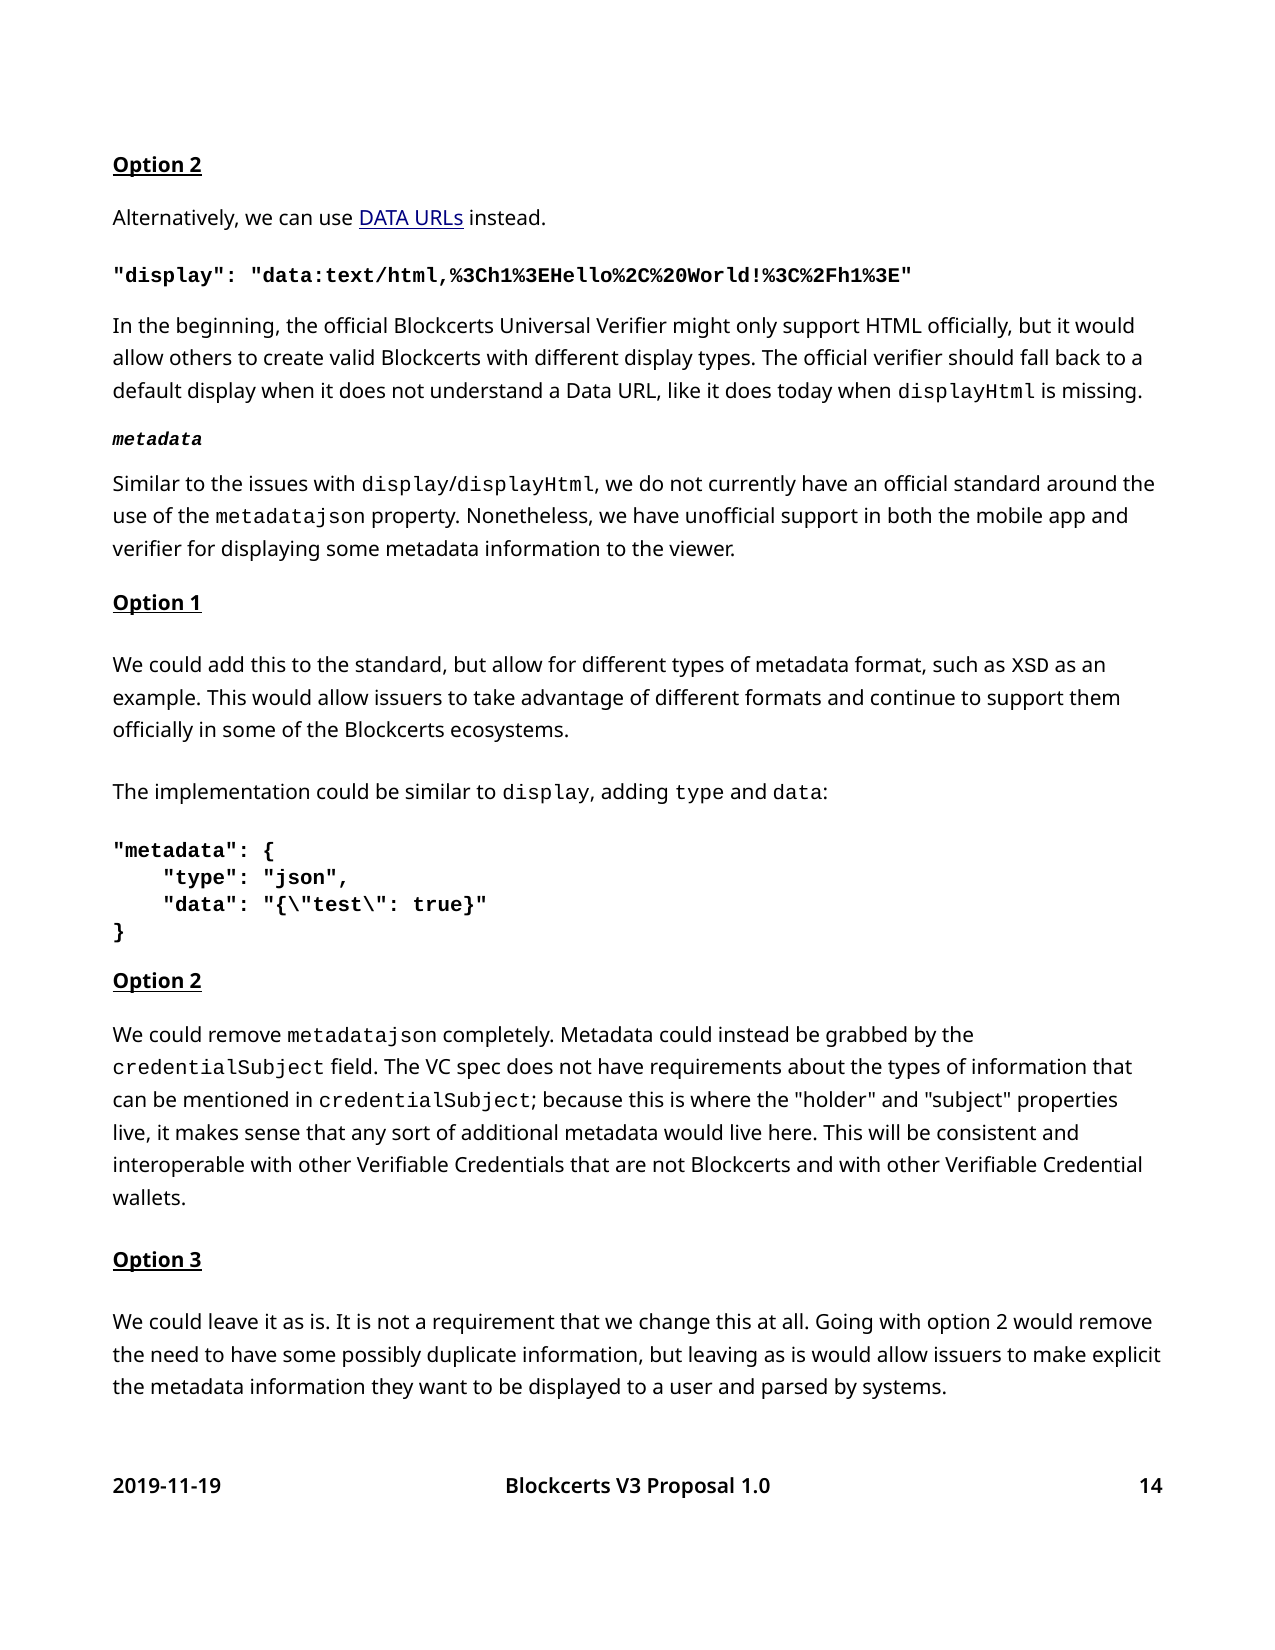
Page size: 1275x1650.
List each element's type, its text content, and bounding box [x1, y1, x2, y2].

text We could leave it as is. It is not a requirement that we change this at all. Going with option 2 would remove the need to have some possibly duplicate information, but leaving as is would allow issuers to make explicit the metadata information they want to be displayed to a user and parsed by systems. [112, 1307, 1162, 1401]
text The implementation could be similar to display, adding type and data: [112, 777, 1162, 806]
subtitle metadata [112, 429, 1162, 451]
text Option 2 [112, 966, 1162, 995]
text "metadata": { [112, 839, 1162, 863]
text Option 3 [112, 1245, 1162, 1274]
text Alternatively, we can use DATA URLs instead. [112, 203, 1162, 232]
text In the beginning, the official Blockcerts Universal Verifier might only support HTML officially, but it would allow others to create valid Blockcerts with different display types. The official verifier should fall back to a default display when it does not understand a Data URL, like it does today when displayHtml is missing. [112, 311, 1162, 404]
text Similar to the issues with display/displayHtml, we do not currently have an official standard around the use of the metadatajson property. Nonetheless, we have unofficial support in both the mobile app and verifier for displaying some metadata information to the viewer. [112, 469, 1162, 563]
text "type": "json", [112, 867, 1162, 890]
text Option 1 [112, 588, 1162, 616]
text } [112, 921, 1162, 945]
text We could remove metadatajson completely. Metadata could instead be grabbed by the credentialSubject field. The VC spec does not have requirements about the types of information that can be mentioned in credentialSubject; because this is where the "holder" and "subject" properties live, it makes sense that any sort of additional metadata would live here. This will be consistent and interoperable with other Verifiable Credentials that are not Blockcerts and with other Verifiable Credential wallets. [112, 1020, 1162, 1212]
text "data": "{\"test\": true}" [112, 894, 1162, 918]
text "display": "data:text/html,%3Ch1%3EHello%2C%20World!%3C%2Fh1%3E" [112, 266, 1162, 289]
text Option 2 [112, 150, 1162, 178]
text We could add this to the standard, but allow for different types of metadata format, such as XSD as an example. This would allow issuers to take advantage of different formats and continue to support them officially in some of the Blockcerts ecosystems. [112, 650, 1162, 744]
